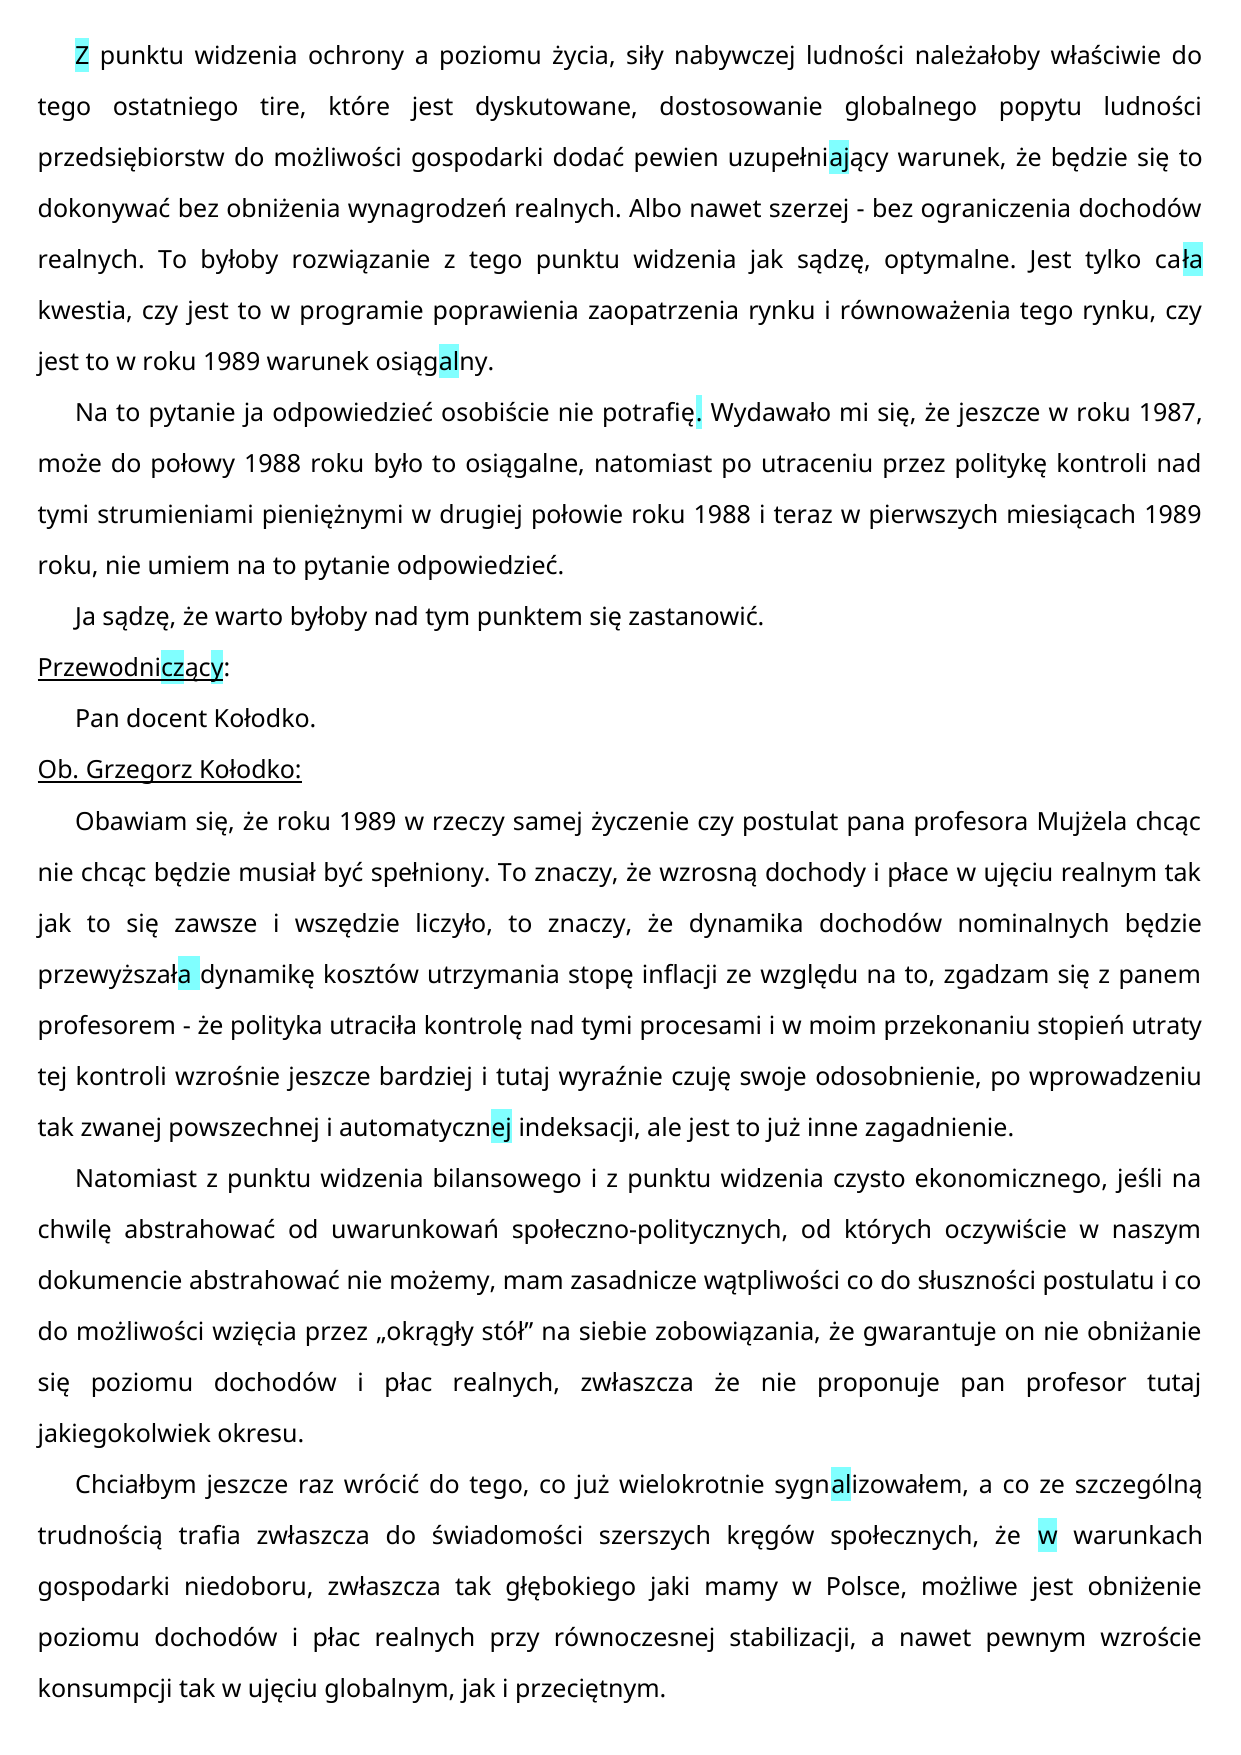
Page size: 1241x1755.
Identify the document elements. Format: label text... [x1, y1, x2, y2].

text Pan docent Kołodko. [37, 701, 1203, 735]
text Natomiast z punktu widzenia bilansowego i z punktu widzenia czysto ekonomicznego, jeśli na chwilę abstrahować od uwarunkowań społeczno-politycznych, od których oczywiście w naszym dokumencie abstrahować nie możemy, mam zasadnicze wątpliwości co do słuszności postulatu i co do możliwości wzięcia przez „okrągły stół” na siebie zobowiązania, że gwarantuje on nie obniżanie się poziomu dochodów i płac realnych, zwłaszcza że nie proponuje pan profesor tutaj jakiegokolwiek okresu. [37, 1160, 1203, 1450]
text Chciałbym jeszcze raz wrócić do tego, co już wielokrotnie sygnalizowałem, a co ze szczególną trudnością trafia zwłaszcza do świadomości szerszych kręgów społecznych, że w warunkach gospodarki niedoboru, zwłaszcza tak głębokiego jaki mamy w Polsce, możliwe jest obniżenie poziomu dochodów i płac realnych przy równoczesnej stabilizacji, a nawet pewnym wzroście konsumpcji tak w ujęciu globalnym, jak i przeciętnym. [37, 1467, 1203, 1705]
text Z punktu widzenia ochrony a poziomu życia, siły nabywczej ludności należałoby właściwie do tego ostatniego tire, które jest dyskutowane, dostosowanie globalnego popytu ludności przedsiębiorstw do możliwości gospodarki dodać pewien uzupełniający warunek, że będzie się to dokonywać bez obniżenia wynagrodzeń realnych. Albo nawet szerzej - bez ograniczenia dochodów realnych. To byłoby rozwiązanie z tego punktu widzenia jak sądzę, optymalne. Jest tylko cała kwestia, czy jest to w programie poprawienia zaopatrzenia rynku i równoważenia tego rynku, czy jest to w roku 1989 warunek osiągalny. [37, 37, 1203, 378]
text Ob. Grzegorz Kołodko: [37, 752, 1203, 786]
text Obawiam się, że roku 1989 w rzeczy samej życzenie czy postulat pana profesora Mujżela chcąc nie chcąc będzie musiał być spełniony. To znaczy, że wzrosną dochody i płace w ujęciu realnym tak jak to się zawsze i wszędzie liczyło, to znaczy, że dynamika dochodów nominalnych będzie przewyższała dynamikę kosztów utrzymania stopę inflacji ze względu na to, zgadzam się z panem profesorem - że polityka utraciła kontrolę nad tymi procesami i w moim przekonaniu stopień utraty tej kontroli wzrośnie jeszcze bardziej i tutaj wyraźnie czuję swoje odosobnienie, po wprowadzeniu tak zwanej powszechnej i automatycznej indeksacji, ale jest to już inne zagadnienie. [37, 803, 1203, 1143]
text Ja sądzę, że warto byłoby nad tym punktem się zastanowić. [37, 599, 1203, 633]
text Na to pytanie ja odpowiedzieć osobiście nie potrafię. Wydawało mi się, że jeszcze w roku 1987, może do połowy 1988 roku było to osiągalne, natomiast po utraceniu przez politykę kontroli nad tymi strumieniami pieniężnymi w drugiej połowie roku 1988 i teraz w pierwszych miesiącach 1989 roku, nie umiem na to pytanie odpowiedzieć. [37, 395, 1203, 582]
text Przewodniczący: [37, 650, 1203, 684]
